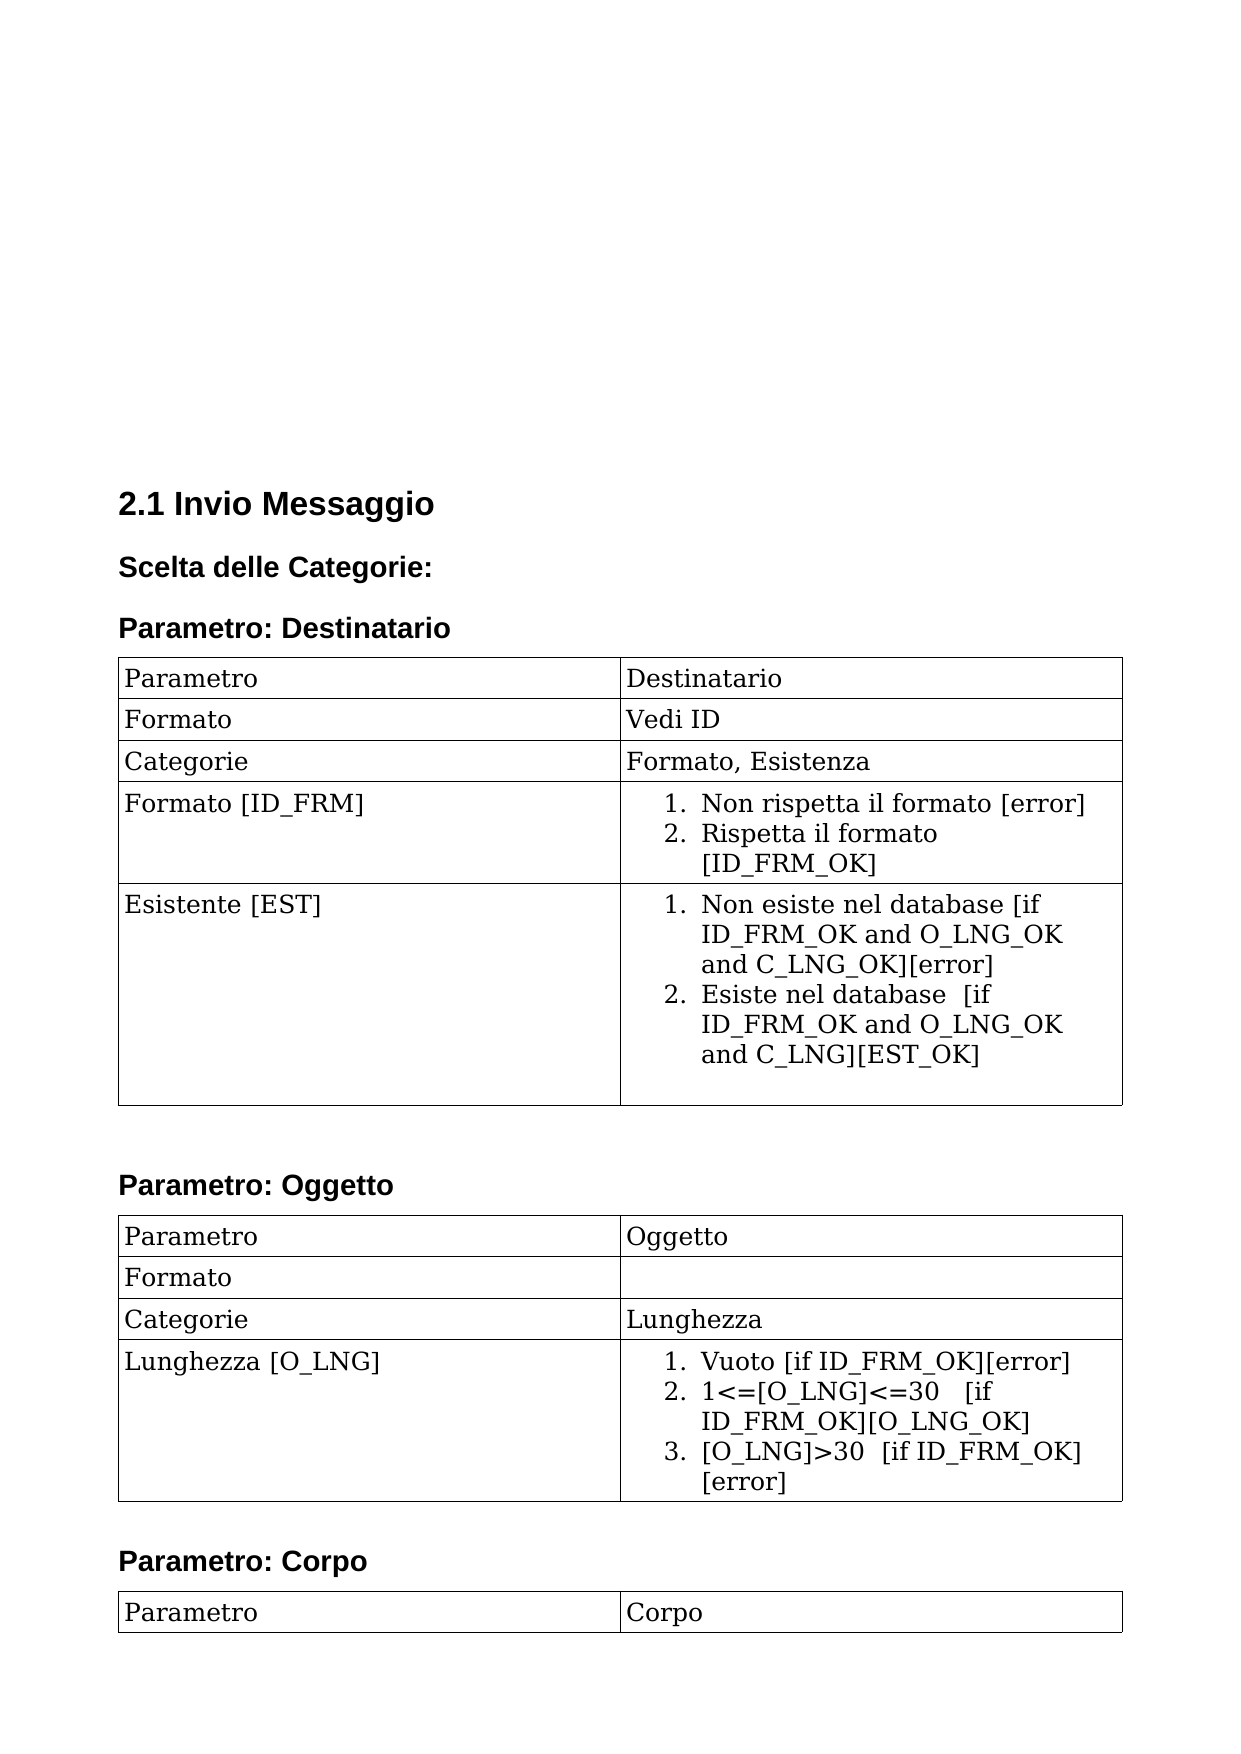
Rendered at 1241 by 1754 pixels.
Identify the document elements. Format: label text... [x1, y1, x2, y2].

table_cell Formato [119, 699, 620, 740]
table_header Oggetto [621, 1216, 1122, 1256]
table_header Parametro [119, 1216, 620, 1256]
table_cell Non esiste nel database [if ID_FRM_OK and O_LNG_OK and C_LNG_OK][error] Esiste nel database [if ID_FRM_OK and O_LNG_OK and C_LNG][EST_OK] [621, 884, 1122, 1104]
table_cell Vedi ID [621, 699, 1122, 740]
table_header Parametro [119, 658, 620, 698]
table_cell Categorie [119, 1299, 620, 1339]
subtitle Parametro: Oggetto [118, 1168, 1122, 1202]
table_cell Non rispetta il formato [error] Rispetta il formato [ID_FRM_OK] [621, 782, 1122, 883]
table_cell Formato [ID_FRM] [119, 782, 620, 883]
subtitle Parametro: Destinatario [118, 611, 1122, 644]
table_cell Lunghezza [O_LNG] [119, 1340, 620, 1501]
table_cell Formato, Esistenza [621, 741, 1122, 781]
table_header Parametro [119, 1592, 620, 1632]
table_cell Vuoto [if ID_FRM_OK][error] 1<=[O_LNG]<=30 [if ID_FRM_OK][O_LNG_OK] [O_LNG]>30 [if ID_FRM_OK][error] [621, 1340, 1122, 1501]
table_cell Categorie [119, 741, 620, 781]
table_cell Esistente [EST] [119, 884, 620, 1104]
subtitle 2.1 Invio Messaggio [118, 484, 1122, 523]
table_cell Lunghezza [621, 1299, 1122, 1339]
table_header Destinatario [621, 658, 1122, 698]
table_cell Formato [119, 1257, 620, 1298]
subtitle Parametro: Corpo [118, 1544, 1122, 1578]
subtitle Scelta delle Categorie: [118, 550, 1122, 583]
table_cell [621, 1257, 1122, 1298]
table_header Corpo [621, 1592, 1122, 1632]
